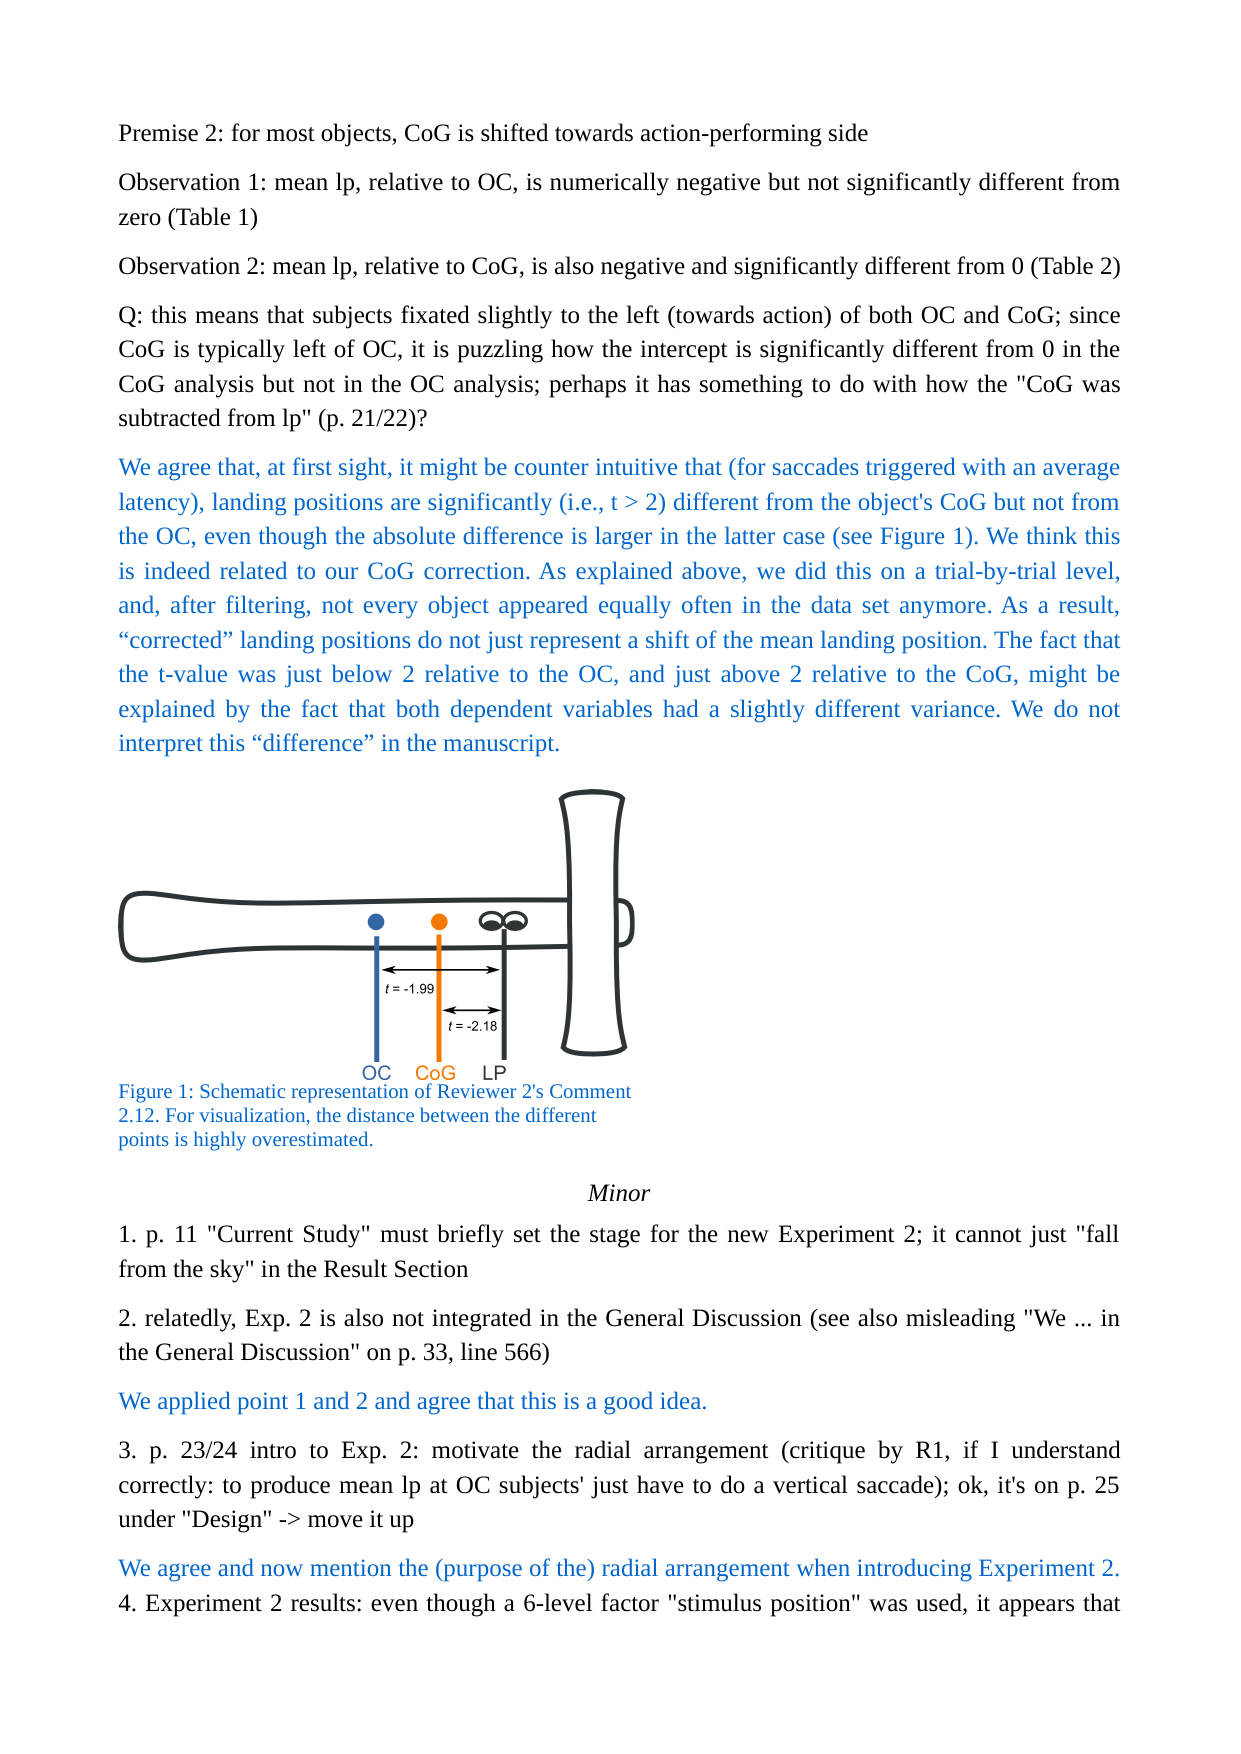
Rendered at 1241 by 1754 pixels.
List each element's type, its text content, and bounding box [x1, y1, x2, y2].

text We agree and now mention the (purpose of the) radial arrangement when introducing Experiment 2. 4. Experiment 2 results: even though a 6-level factor "stimulus position" was used, it appears that [118, 1553, 1122, 1617]
text 1. p. 11 "Current Study" must briefly set the stage for the new Experiment 2; it cannot just "fall from the sky" in the Result Section [118, 1219, 1122, 1282]
text Figure 1: Schematic representation of Reviewer 2's Comment 2.12. For visualization, the distance between the different points is highly overestimated. [118, 1080, 634, 1151]
text 3. p. 23/24 intro to Exp. 2: motivate the radial arrangement (critique by R1, if I understand correctly: to produce mean lp at OC subjects' just have to do a vertical saccade); ok, it's on p. 25 under "Design" -> move it up [118, 1435, 1122, 1533]
text Q: this means that subjects fixated slightly to the left (towards action) of both OC and CoG; since CoG is typically left of OC, it is puzzling how the intercept is significantly different from 0 in the CoG analysis but not in the OC analysis; perhaps it has something to do with how the "CoG was subtracted from lp" (p. 21/22)? [118, 300, 1122, 432]
subtitle Minor [118, 1178, 1122, 1207]
text Observation 1: mean lp, relative to OC, is numerically negative but not significantly different from zero (Table 1) [118, 167, 1122, 230]
text Observation 2: mean lp, relative to CoG, is also negative and significantly different from 0 (Table 2) [118, 251, 1122, 279]
text Premise 2: for most objects, CoG is shifted towards action-performing side [118, 118, 1122, 147]
text 2. relatedly, Exp. 2 is also not integrated in the General Discussion (see also misleading "We ... in the General Discussion" on p. 33, line 566) [118, 1303, 1122, 1366]
text We applied point 1 and 2 and agree that this is a good idea. [118, 1386, 1122, 1415]
picture [118, 789, 635, 1080]
text We agree that, at first sight, it might be counter intuitive that (for saccades triggered with an average latency), landing positions are significantly (i.e., t > 2) different from the object's CoG but not from the OC, even though the absolute difference is larger in the latter case (see Figure 1). We think this is indeed related to our CoG correction. As explained above, we did this on a trial-by-trial level, and, after filtering, not every object appeared equally often in the data set anymore. As a result, “corrected” landing positions do not just represent a shift of the mean landing position. The fact that the t-value was just below 2 relative to the OC, and just above 2 relative to the CoG, might be explained by the fact that both dependent variables had a slightly different variance. We do not interpret this “difference” in the manuscript. [118, 452, 1122, 757]
